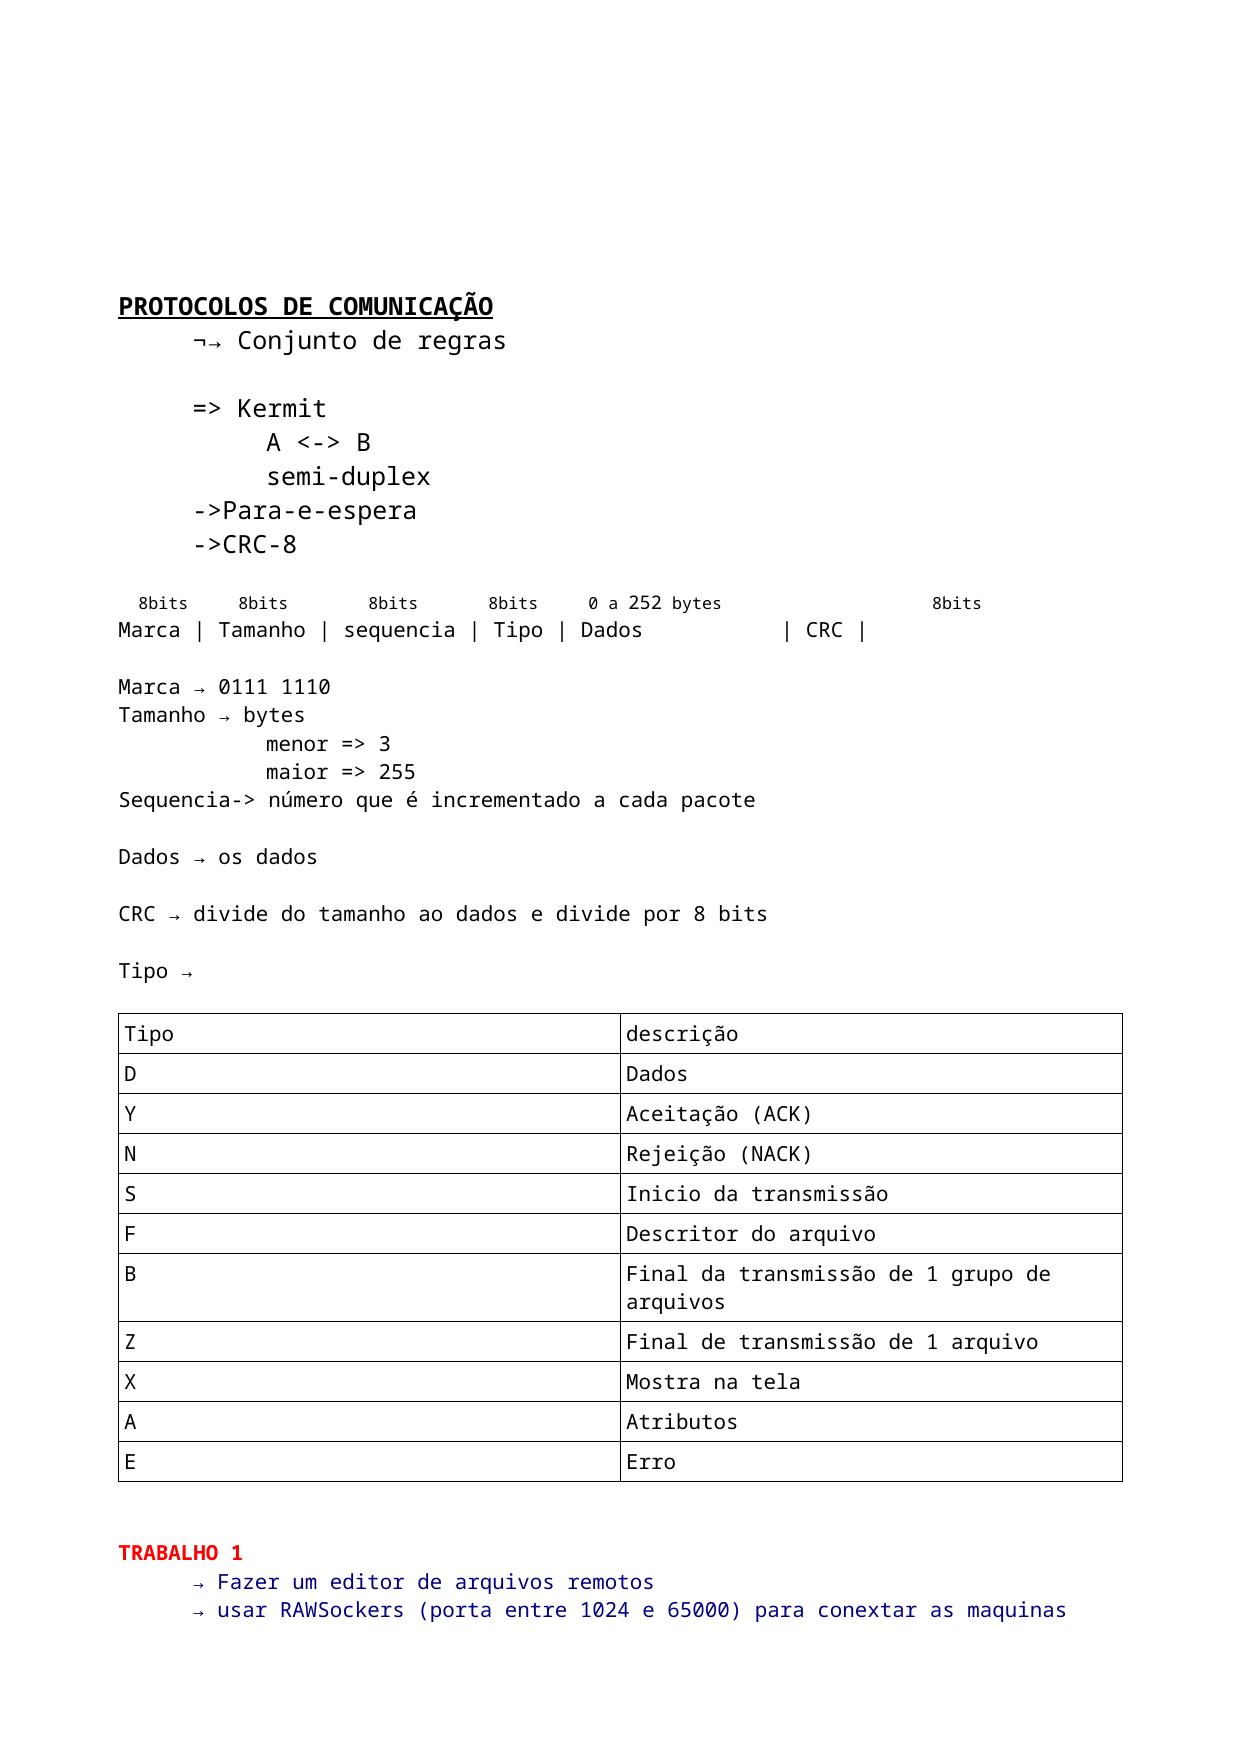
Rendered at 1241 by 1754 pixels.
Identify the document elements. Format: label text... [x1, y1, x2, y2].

text maior => 255 [118, 757, 1122, 786]
text ¬→ Conjunto de regras [118, 322, 1122, 357]
text → Fazer um editor de arquivos remotos [118, 1567, 1122, 1595]
table_cell A [119, 1402, 620, 1441]
table_cell Z [119, 1322, 620, 1361]
table_cell Atributos [621, 1402, 1122, 1441]
text A <-> B [118, 425, 1122, 459]
text Tipo → [118, 956, 1122, 984]
text Dados → os dados [118, 842, 1122, 871]
table_cell Descritor do arquivo [621, 1214, 1122, 1253]
text Tamanho → bytes [118, 700, 1122, 729]
text menor => 3 [118, 729, 1122, 757]
table_cell X [119, 1362, 620, 1401]
table_cell F [119, 1214, 620, 1253]
text CRC → divide do tamanho ao dados e divide por 8 bits [118, 899, 1122, 928]
text → usar RAWSockers (porta entre 1024 e 65000) para conextar as maquinas [118, 1595, 1122, 1624]
text => Kermit [118, 391, 1122, 425]
table_cell Erro [621, 1442, 1122, 1481]
text ->CRC-8 [118, 527, 1122, 561]
text PROTOCOLOS DE COMUNICAÇÃO [118, 288, 1122, 322]
table_cell D [119, 1054, 620, 1093]
text 8bits 8bits 8bits 8bits 0 a 252 bytes 8bits [118, 589, 1122, 615]
text Marca → 0111 1110 [118, 672, 1122, 700]
table_cell Mostra na tela [621, 1362, 1122, 1401]
table_cell Y [119, 1094, 620, 1133]
text semi-duplex [118, 459, 1122, 493]
table_cell B [119, 1254, 620, 1321]
text Marca | Tamanho | sequencia | Tipo | Dados | CRC | [118, 615, 1122, 643]
table_cell Final da transmissão de 1 grupo de arquivos [621, 1254, 1122, 1321]
table_cell E [119, 1442, 620, 1481]
text ->Para-e-espera [118, 493, 1122, 527]
table_cell N [119, 1134, 620, 1173]
table_cell Final de transmissão de 1 arquivo [621, 1322, 1122, 1361]
table_cell Aceitação (ACK) [621, 1094, 1122, 1133]
text TRABALHO 1 [118, 1538, 1122, 1567]
table_cell Rejeição (NACK) [621, 1134, 1122, 1173]
table_header Tipo [119, 1014, 620, 1053]
table_header descrição [621, 1014, 1122, 1053]
table_cell Dados [621, 1054, 1122, 1093]
text Sequencia-> número que é incrementado a cada pacote [118, 786, 1122, 814]
table_cell S [119, 1174, 620, 1213]
table_cell Inicio da transmissão [621, 1174, 1122, 1213]
